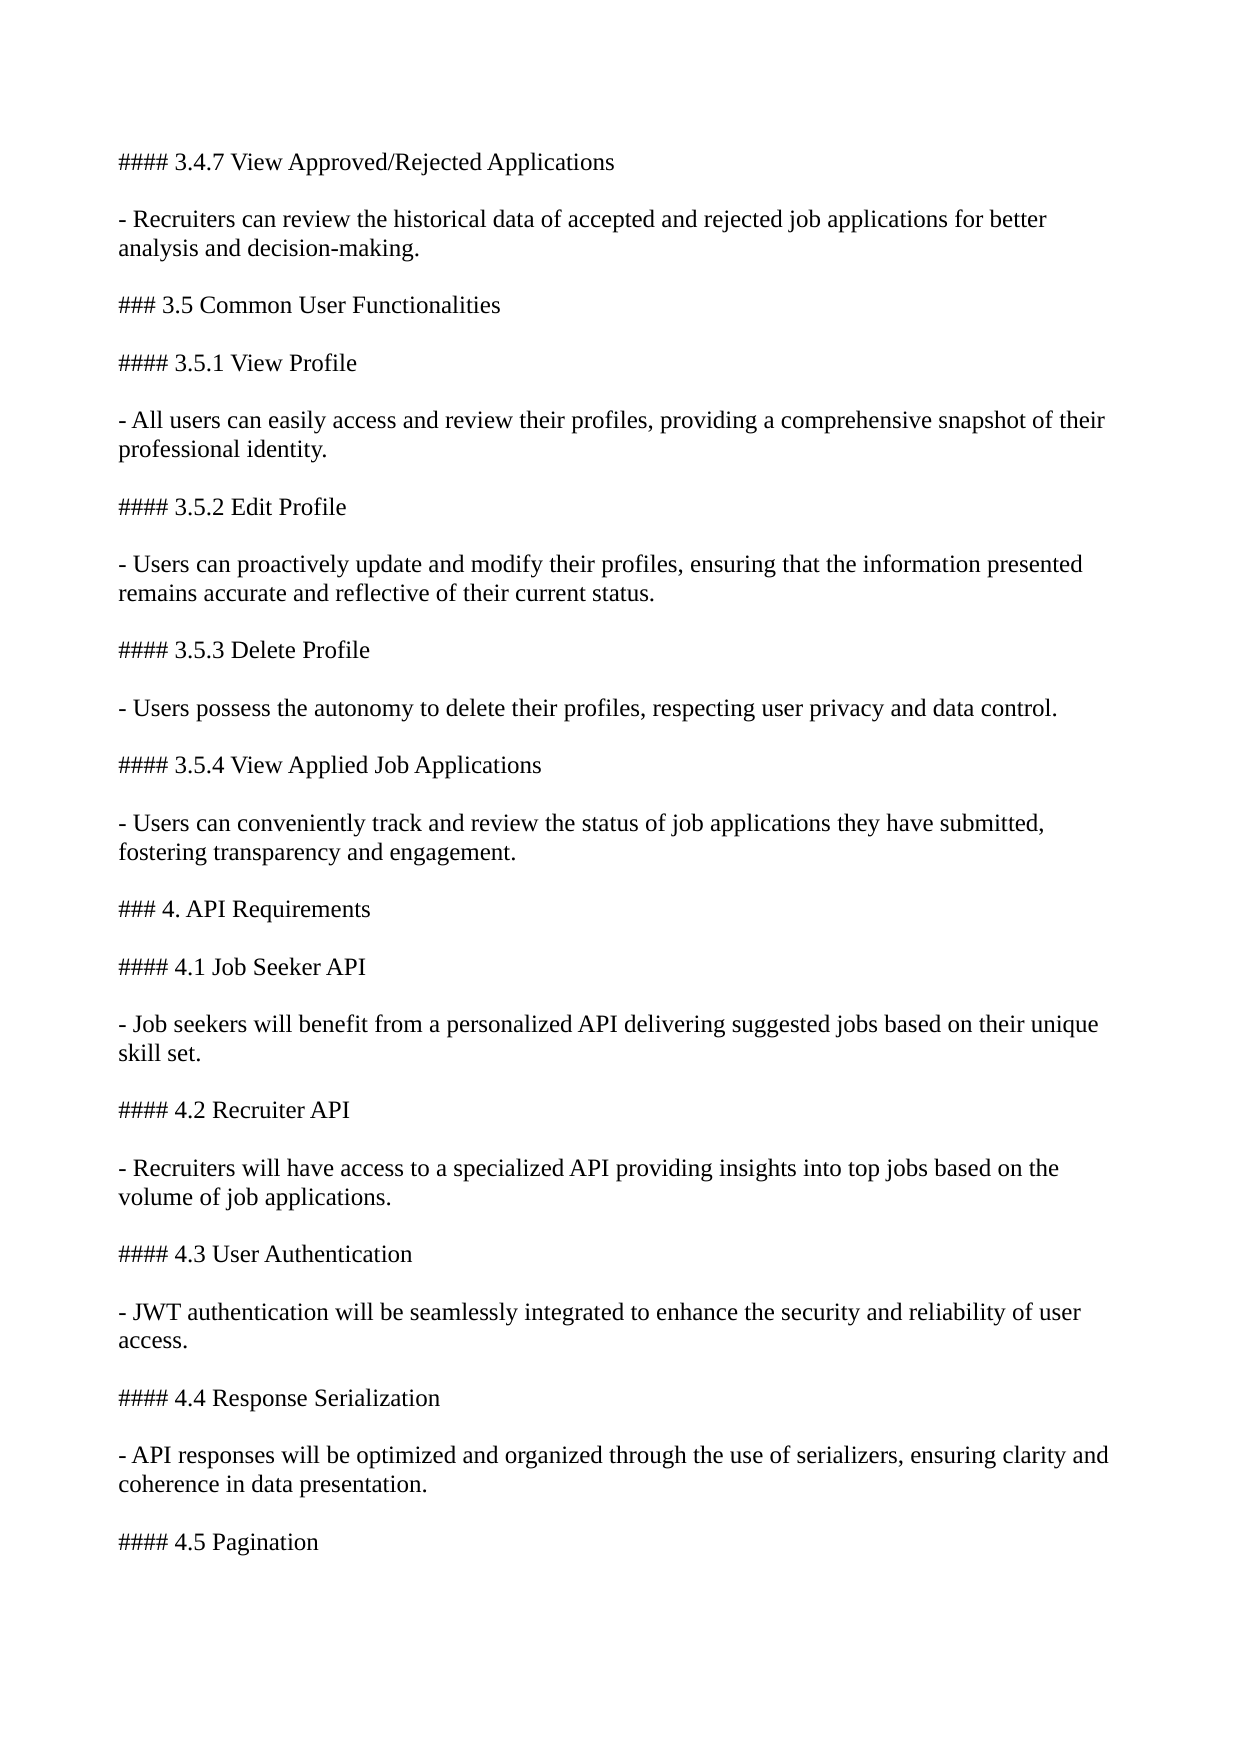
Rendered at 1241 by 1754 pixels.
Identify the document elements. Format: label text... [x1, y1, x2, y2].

text #### 4.5 Pagination [118, 1527, 1122, 1556]
text - Users can conveniently track and review the status of job applications they have submitted, fostering transparency and engagement. [118, 808, 1122, 866]
text - Users can proactively update and modify their profiles, ensuring that the information presented remains accurate and reflective of their current status. [118, 549, 1122, 607]
text #### 3.5.3 Delete Profile [118, 636, 1122, 664]
text #### 4.3 User Authentication [118, 1239, 1122, 1268]
text - Recruiters can review the historical data of accepted and rejected job applications for better analysis and decision-making. [118, 204, 1122, 262]
text #### 4.4 Response Serialization [118, 1383, 1122, 1412]
text #### 4.2 Recruiter API [118, 1096, 1122, 1124]
text - All users can easily access and review their profiles, providing a comprehensive snapshot of their professional identity. [118, 406, 1122, 463]
text - API responses will be optimized and organized through the use of serializers, ensuring clarity and coherence in data presentation. [118, 1441, 1122, 1498]
text ### 3.5 Common User Functionalities [118, 291, 1122, 319]
text - Job seekers will benefit from a personalized API delivering suggested jobs based on their unique skill set. [118, 1009, 1122, 1067]
text ### 4. API Requirements [118, 894, 1122, 923]
text #### 3.4.7 View Approved/Rejected Applications [118, 147, 1122, 176]
text #### 3.5.2 Edit Profile [118, 492, 1122, 521]
text - Recruiters will have access to a specialized API providing insights into top jobs based on the volume of job applications. [118, 1153, 1122, 1211]
text #### 3.5.4 View Applied Job Applications [118, 751, 1122, 779]
text #### 3.5.1 View Profile [118, 348, 1122, 377]
text - Users possess the autonomy to delete their profiles, respecting user privacy and data control. [118, 693, 1122, 722]
text #### 4.1 Job Seeker API [118, 952, 1122, 981]
text - JWT authentication will be seamlessly integrated to enhance the security and reliability of user access. [118, 1297, 1122, 1354]
